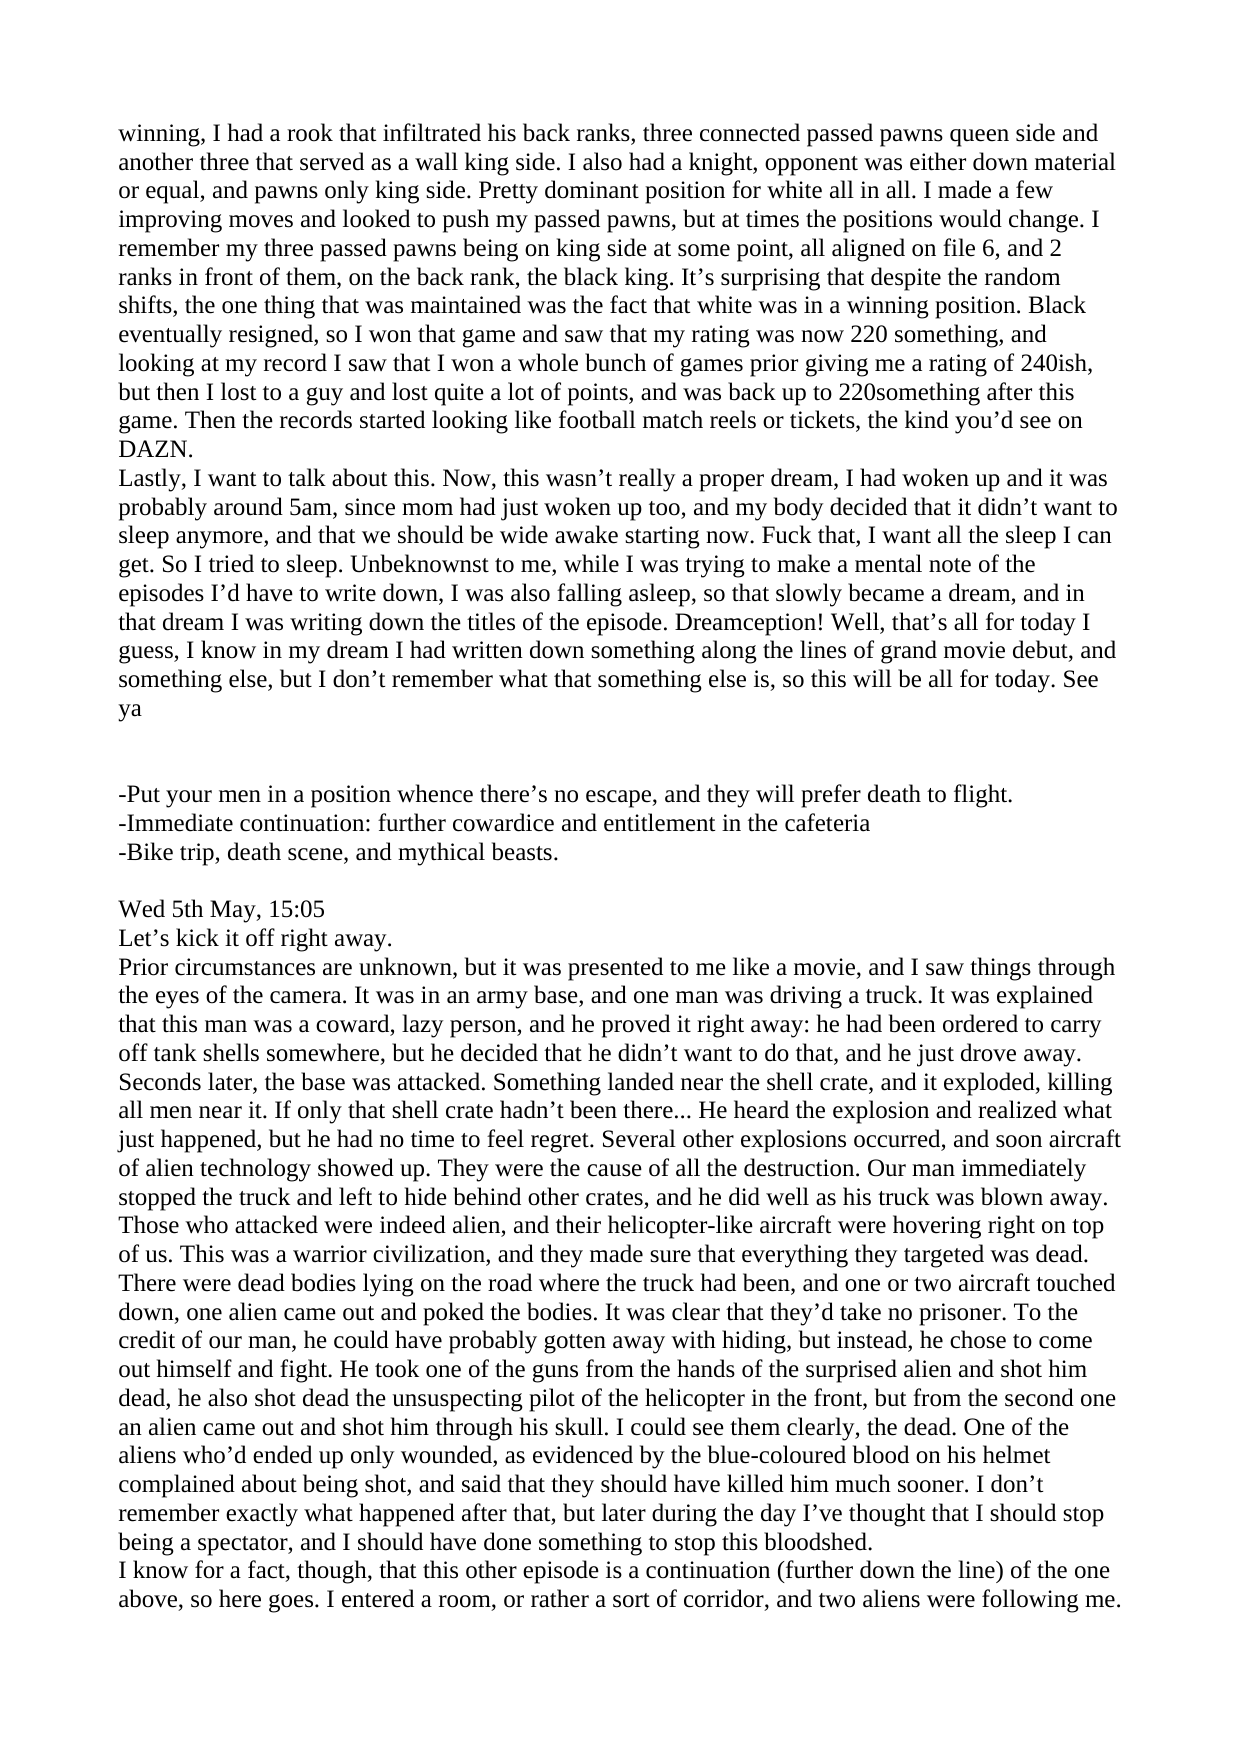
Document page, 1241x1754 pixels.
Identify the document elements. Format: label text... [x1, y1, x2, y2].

text -Bike trip, death scene, and mythical beasts. [118, 837, 1122, 866]
text Wed 5th May, 15:05 [118, 894, 1122, 923]
text I know for a fact, though, that this other episode is a continuation (further down the line) of the one above, so here goes. I entered a room, or rather a sort of corridor, and two aliens were following me. [118, 1556, 1122, 1613]
text -Immediate continuation: further cowardice and entitlement in the cafeteria [118, 808, 1122, 837]
text Lastly, I want to talk about this. Now, this wasn’t really a proper dream, I had woken up and it was probably around 5am, since mom had just woken up too, and my body decided that it didn’t want to sleep anymore, and that we should be wide awake starting now. Fuck that, I want all the sleep I can get. So I tried to sleep. Unbeknownst to me, while I was trying to make a mental note of the episodes I’d have to write down, I was also falling asleep, so that slowly became a dream, and in that dream I was writing down the titles of the episode. Dreamception! Well, that’s all for today I guess, I know in my dream I had written down something along the lines of grand movie debut, and something else, but I don’t remember what that something else is, so this will be all for today. See ya [118, 463, 1122, 722]
text Let’s kick it off right away. [118, 923, 1122, 952]
text -Put your men in a position whence there’s no escape, and they will prefer death to flight. [118, 779, 1122, 808]
text winning, I had a rook that infiltrated his back ranks, three connected passed pawns queen side and another three that served as a wall king side. I also had a knight, opponent was either down material or equal, and pawns only king side. Pretty dominant position for white all in all. I made a few improving moves and looked to push my passed pawns, but at times the positions would change. I remember my three passed pawns being on king side at some point, all aligned on file 6, and 2 ranks in front of them, on the back rank, the black king. It’s surprising that despite the random shifts, the one thing that was maintained was the fact that white was in a winning position. Black eventually resigned, so I won that game and saw that my rating was now 220 something, and looking at my record I saw that I won a whole bunch of games prior giving me a rating of 240ish, but then I lost to a guy and lost quite a lot of points, and was back up to 220something after this game. Then the records started looking like football match reels or tickets, the kind you’d see on DAZN. [118, 118, 1122, 463]
text Prior circumstances are unknown, but it was presented to me like a movie, and I saw things through the eyes of the camera. It was in an army base, and one man was driving a truck. It was explained that this man was a coward, lazy person, and he proved it right away: he had been ordered to carry off tank shells somewhere, but he decided that he didn’t want to do that, and he just drove away. Seconds later, the base was attacked. Something landed near the shell crate, and it exploded, killing all men near it. If only that shell crate hadn’t been there... He heard the explosion and realized what just happened, but he had no time to feel regret. Several other explosions occurred, and soon aircraft of alien technology showed up. They were the cause of all the destruction. Our man immediately stopped the truck and left to hide behind other crates, and he did well as his truck was blown away. Those who attacked were indeed alien, and their helicopter-like aircraft were hovering right on top of us. This was a warrior civilization, and they made sure that everything they targeted was dead. There were dead bodies lying on the road where the truck had been, and one or two aircraft touched down, one alien came out and poked the bodies. It was clear that they’d take no prisoner. To the credit of our man, he could have probably gotten away with hiding, but instead, he chose to come out himself and fight. He took one of the guns from the hands of the surprised alien and shot him dead, he also shot dead the unsuspecting pilot of the helicopter in the front, but from the second one an alien came out and shot him through his skull. I could see them clearly, the dead. One of the aliens who’d ended up only wounded, as evidenced by the blue-coloured blood on his helmet complained about being shot, and said that they should have killed him much sooner. I don’t remember exactly what happened after that, but later during the day I’ve thought that I should stop being a spectator, and I should have done something to stop this bloodshed. [118, 952, 1122, 1556]
